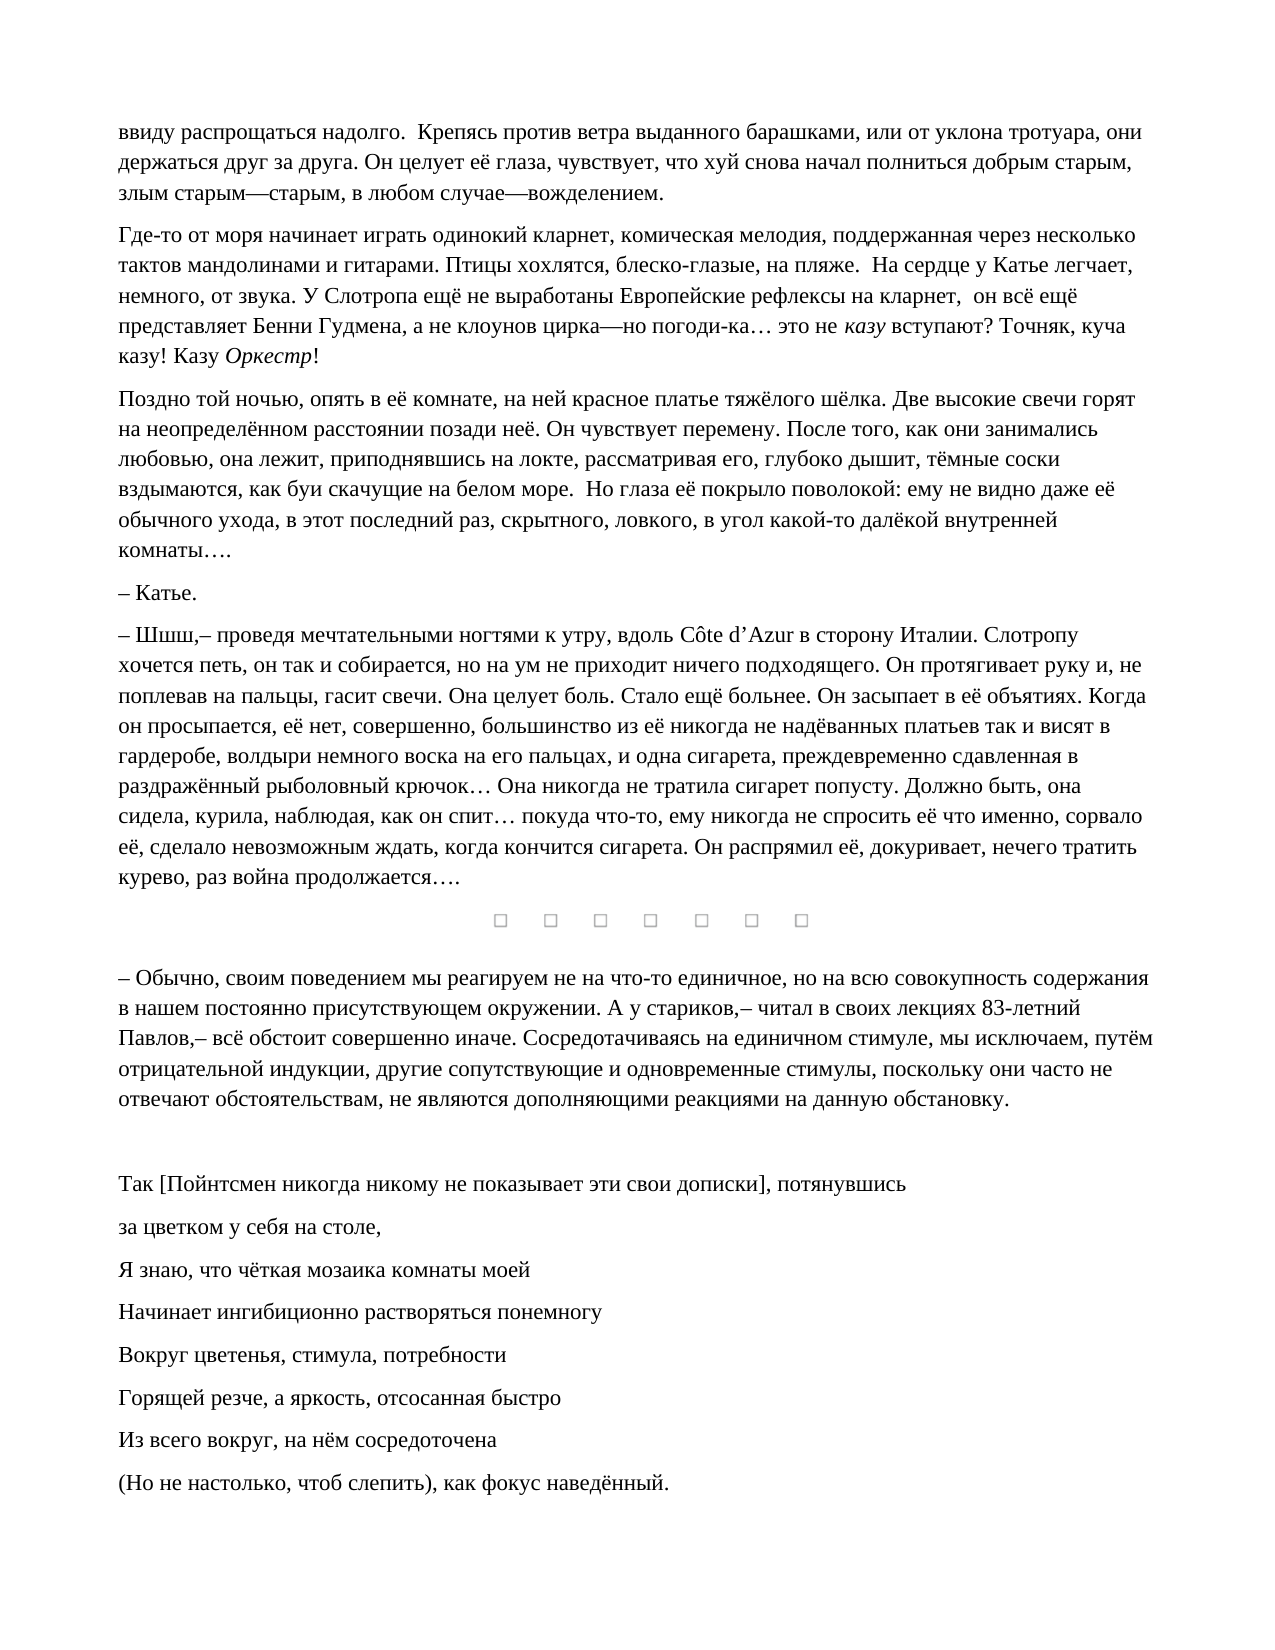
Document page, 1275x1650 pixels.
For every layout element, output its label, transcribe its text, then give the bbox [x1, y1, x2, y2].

text (Но не настолько, чтоб слепить), как фокус наведённый. [118, 1469, 1157, 1496]
text Горящей резче, а яркость, отсосанная быстро [118, 1384, 1157, 1410]
text – Шшш,– проведя мечтательными ногтями к утру, вдоль Côte d’Azur в сторону Италии. Слотропу хочется петь, он так и собирается, но на ум не приходит ничего подходящего. Он протягивает руку и, не поплевав на пальцы, гасит свечи. Она целует боль. Стало ещё больнее. Он засыпает в её объятиях. Когда он просыпается, её нет, совершенно, большинство из её никогда не надёванных платьев так и висят в гардеробе, волдыри немного воска на его пальцах, и одна сигарета, преждевременно сдавленная в раздражённый рыболовный крючок… Она никогда не тратила сигарет попусту. Должно быть, она сидела, курила, наблюдая, как он спит… покуда что-то, ему никогда не спросить её что именно, сорвало её, сделало невозможным ждать, когда кончится сигарета. Он распрямил её, докуривает, нечего тратить курево, раз война продолжается…. [118, 621, 1157, 893]
text Начинает ингибиционно растворяться понемногу [118, 1298, 1157, 1325]
text Я знаю, что чёткая мозаика комнаты моей [118, 1256, 1157, 1282]
text за цветком у себя на столе, [118, 1213, 1157, 1239]
text ввиду распрощаться надолго. Крепясь против ветра выданного барашками, или от уклона тротуара, они держаться друг за друга. Он целует её глаза, чувствует, что хуй снова начал полниться добрым старым, злым старым—старым, в любом случае—вожделением. [118, 118, 1157, 205]
text Вокруг цветенья, стимула, потребности [118, 1341, 1157, 1367]
text Так [Пойнтсмен никогда никому не показывает эти свои дописки], потянувшись [118, 1170, 1157, 1197]
text Поздно той ночью, опять в её комнате, на ней красное платье тяжёлого шёлка. Две высокие свечи горят на неопределённом расстоянии позади неё. Он чувствует перемену. После того, как они занимались любовью, она лежит, приподнявшись на локте, рассматривая его, глубоко дышит, тёмные соски вздымаются, как буи скачущие на белом море. Но глаза её покрыло поволокой: ему не видно даже её обычного ухода, в этот последний раз, скрытного, ловкого, в угол какой-то далёкой внутренней комнаты…. [118, 385, 1157, 562]
text – Обычно, своим поведением мы реагируем не на что-то единичное, но на всю совокупность содержания в нашем постоянно присутствующем окружении. А у стариков,– читал в своих лекциях 83-летний Павлов,– всё обстоит совершенно иначе. Сосредотачиваясь на единичном стимуле, мы исключаем, путём отрицательной индукции, другие сопутствующие и одновременные стимулы, поскольку они часто не отвечают обстоятельствам, не являются дополняющими реакциями на данную обстановку. [118, 964, 1157, 1111]
text Где-то от моря начинает играть одинокий кларнет, комическая мелодия, поддержанная через несколько тактов мандолинами и гитарами. Птицы хохлятся, блеско-глазые, на пляже. На сердце у Катье легчает, немного, от звука. У Слотропа ещё не выработаны Европейские рефлексы на кларнет, он всё ещё представляет Бенни Гудмена, а не клоунов цирка—но погоди-ка… это не казу вступают? Точняк, куча казу! Казу Оркестр! [118, 221, 1157, 368]
picture [118, 893, 1157, 948]
text – Катье. [118, 578, 1157, 605]
text Из всего вокруг, на нём сосредоточена [118, 1426, 1157, 1453]
